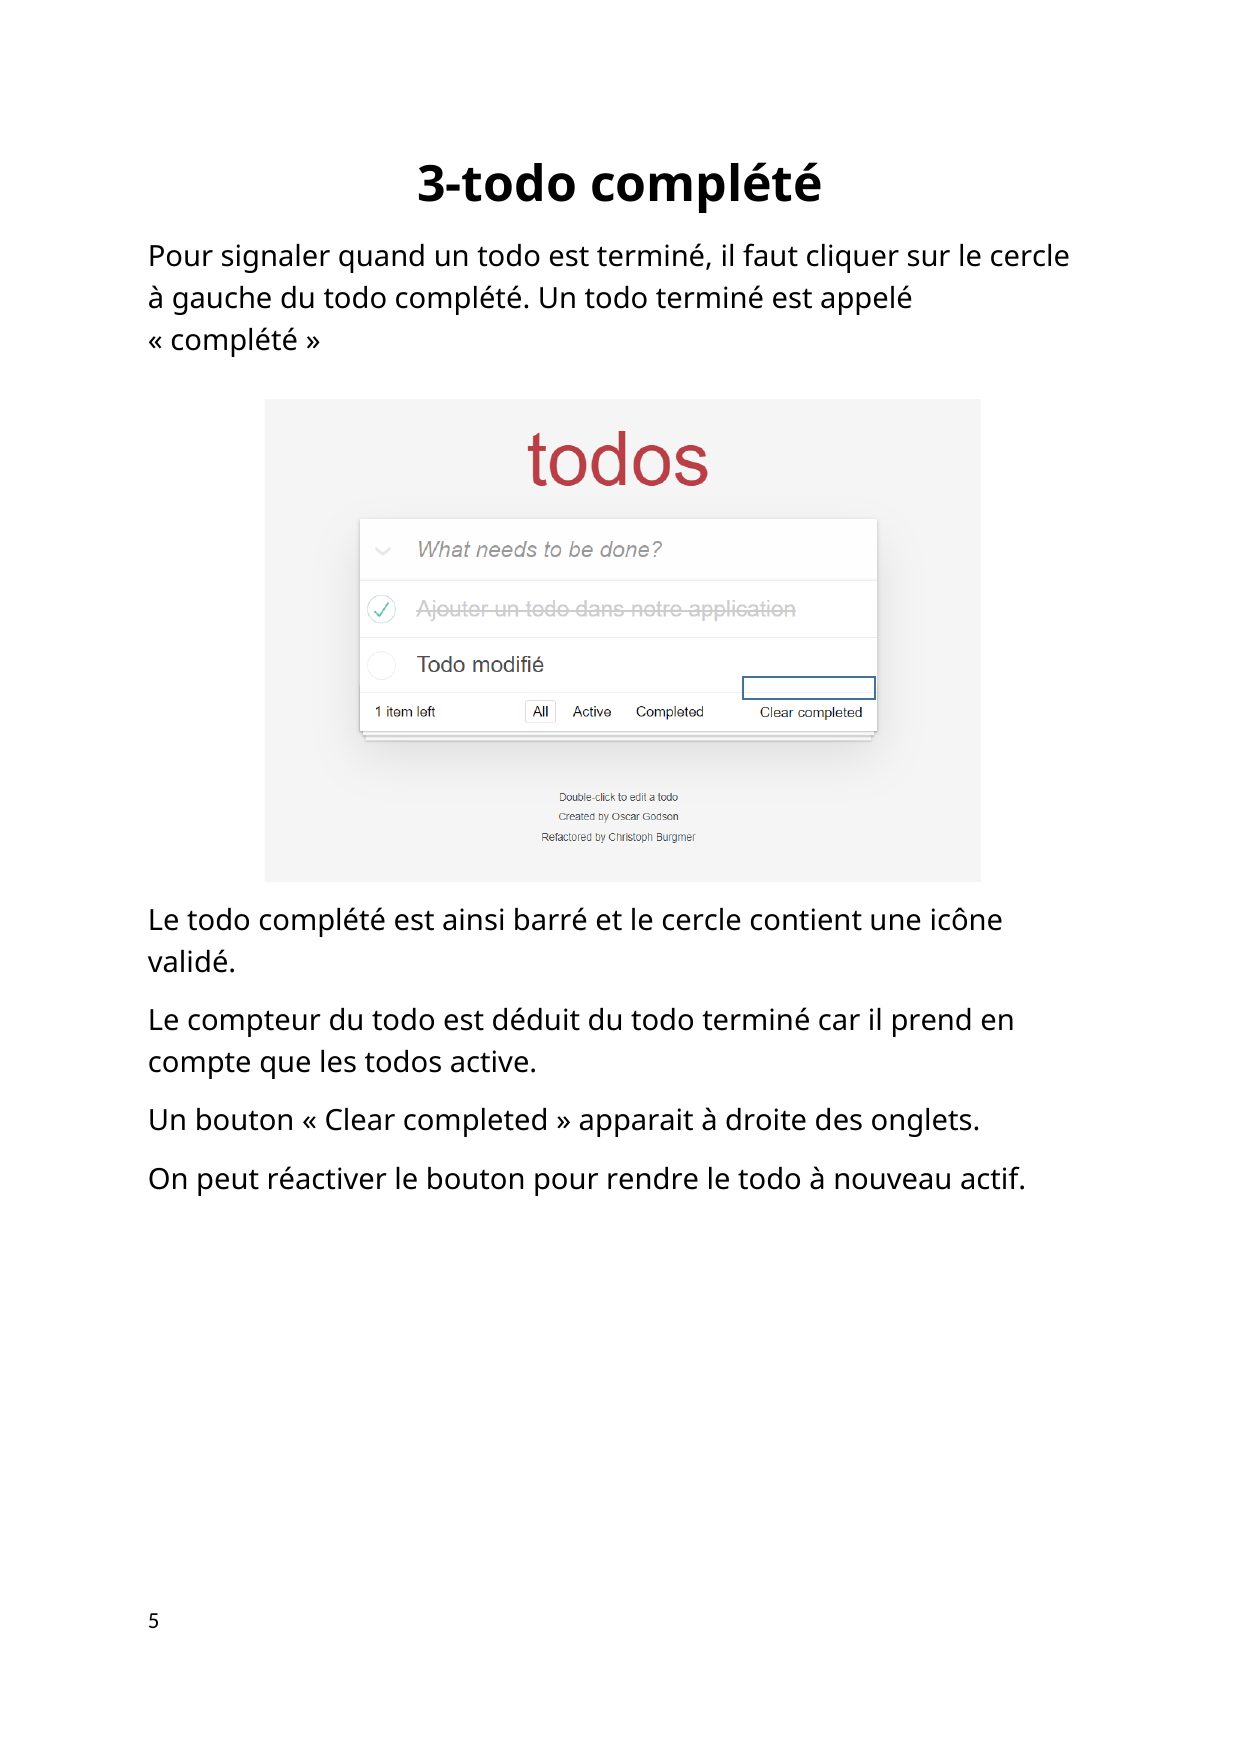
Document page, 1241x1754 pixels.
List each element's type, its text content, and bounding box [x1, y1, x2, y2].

text Le todo complété est ainsi barré et le cercle contient une icône validé. [148, 899, 1093, 981]
text On peut réactiver le bouton pour rendre le todo à nouveau actif. [148, 1158, 1093, 1198]
text Le compteur du todo est déduit du todo terminé car il prend en compte que les todos active. [148, 999, 1093, 1081]
text Un bouton « Clear completed » apparait à droite des onglets. [148, 1099, 1093, 1139]
text Pour signaler quand un todo est terminé, il faut cliquer sur le cercle à gauche du todo complété. Un todo terminé est appelé « complété » [148, 236, 1093, 359]
text 3-todo complété [148, 148, 1093, 216]
